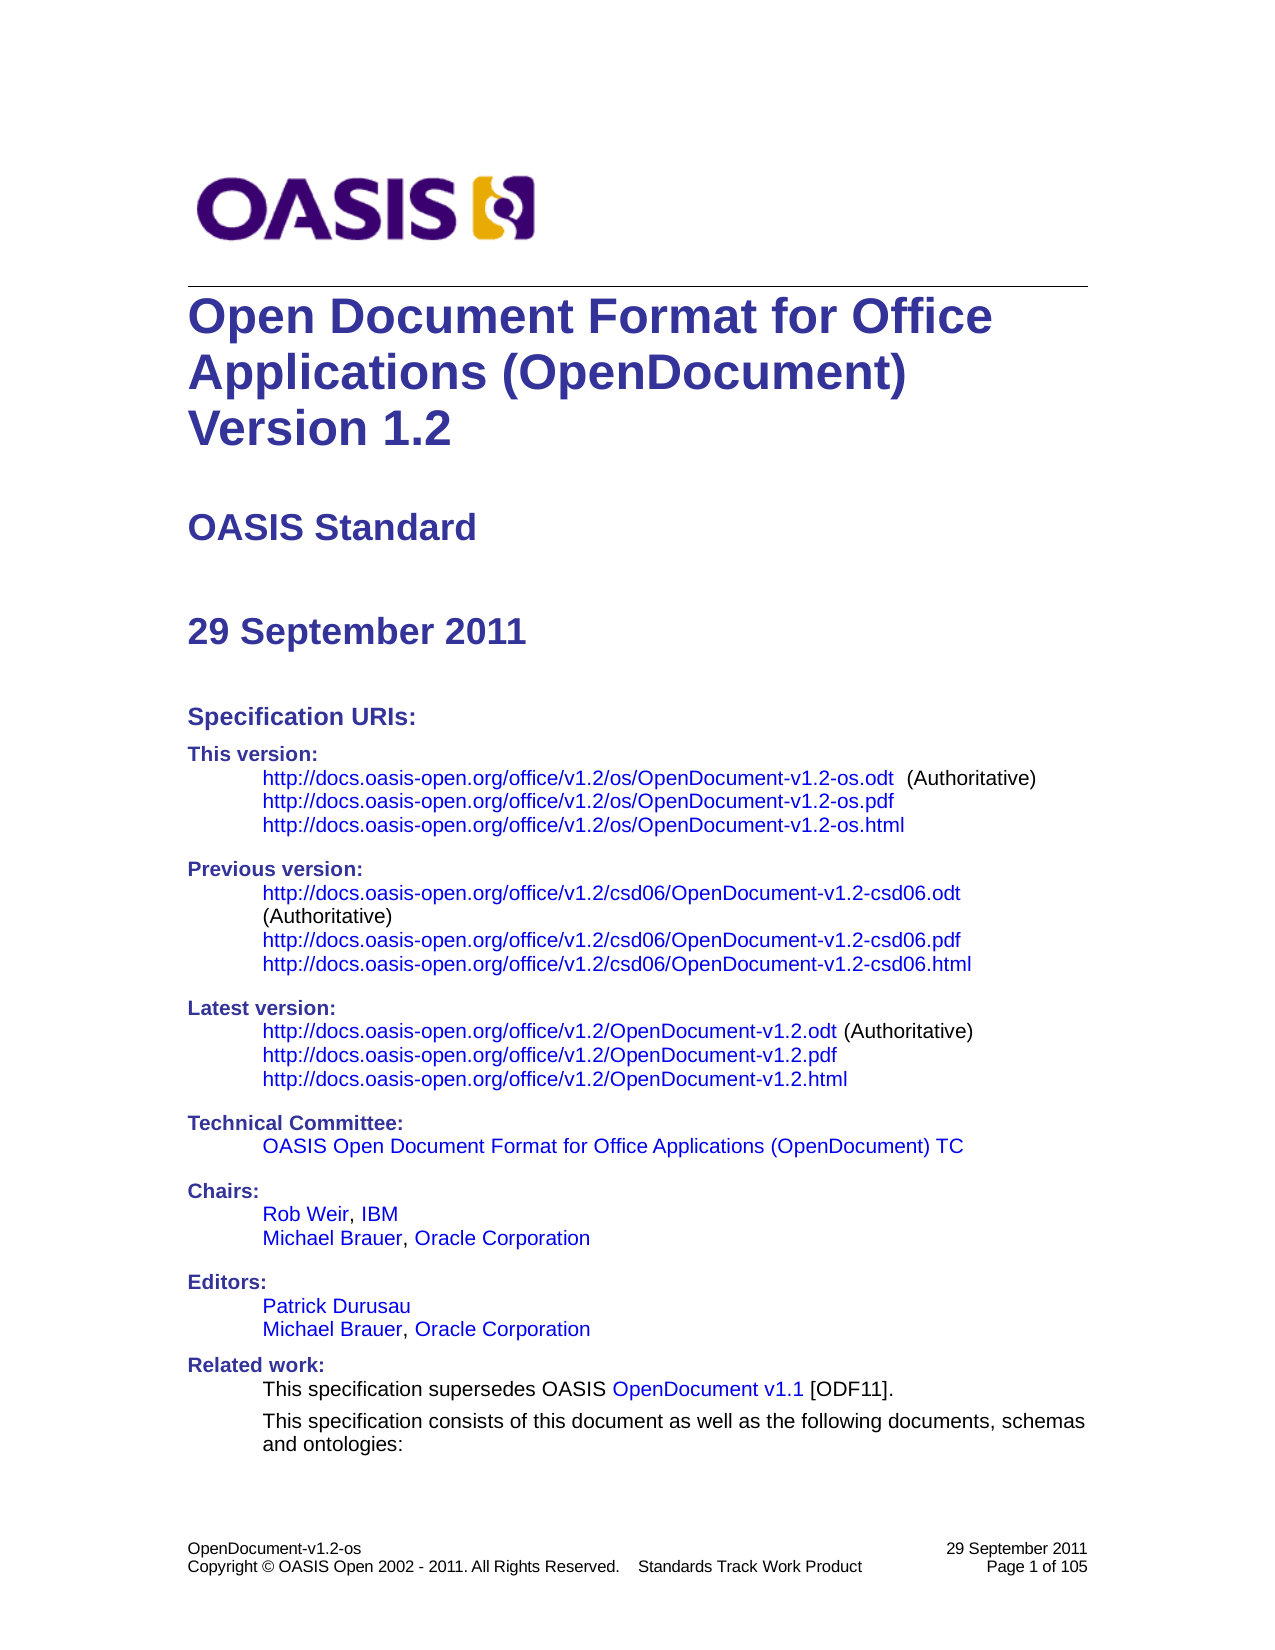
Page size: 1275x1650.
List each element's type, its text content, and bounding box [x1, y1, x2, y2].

title This version: [187, 743, 1088, 766]
text Patrick Durusau [262, 1294, 1088, 1318]
subtitle 29 September 2011 [187, 608, 1088, 652]
title Specification URIs: [187, 702, 1088, 730]
text Michael Brauer, Oracle Corporation [262, 1318, 1088, 1341]
title Rob Weir, IBM Michael Brauer, Oracle Corporation [262, 1203, 1088, 1250]
title http://docs.oasis-open.org/office/v1.2/csd06/OpenDocument-v1.2-csd06.odt (Authoritative) http://docs.oasis-open.org/office/v1.2/csd06/OpenDocument-v1.2-csd06.pdf http://docs.oasis-open.org/office/v1.2/csd06/OpenDocument-v1.2-csd06.html [262, 881, 1088, 976]
title This specification supersedes OASIS OpenDocument v1.1 [ODF11]. [262, 1377, 1088, 1401]
title http://docs.oasis-open.org/office/v1.2/os/OpenDocument-v1.2-os.odt (Authoritative) http://docs.oasis-open.org/office/v1.2/os/OpenDocument-v1.2-os.pdf http://docs.oasis-open.org/office/v1.2/os/OpenDocument-v1.2-os.html [262, 766, 1088, 837]
title Related work: [187, 1354, 1088, 1377]
title Editors: [187, 1271, 1088, 1294]
title Latest version: [187, 996, 1088, 1020]
title This specification consists of this document as well as the following documents, schemas and ontologies: [262, 1409, 1088, 1456]
title Chairs: [187, 1179, 1088, 1203]
title http://docs.oasis-open.org/office/v1.2/OpenDocument-v1.2.odt (Authoritative) http://docs.oasis-open.org/office/v1.2/OpenDocument-v1.2.pdf http://docs.oasis-open.org/office/v1.2/OpenDocument-v1.2.html [262, 1020, 1088, 1091]
title Technical Committee: [187, 1111, 1088, 1135]
title Previous version: [187, 858, 1088, 881]
title Open Document Format for Office Applications (OpenDocument) Version 1.2 [187, 287, 1088, 456]
title OASIS Open Document Format for Office Applications (OpenDocument) TC [262, 1135, 1088, 1158]
subtitle OASIS Standard [187, 504, 1088, 548]
picture [187, 158, 549, 253]
